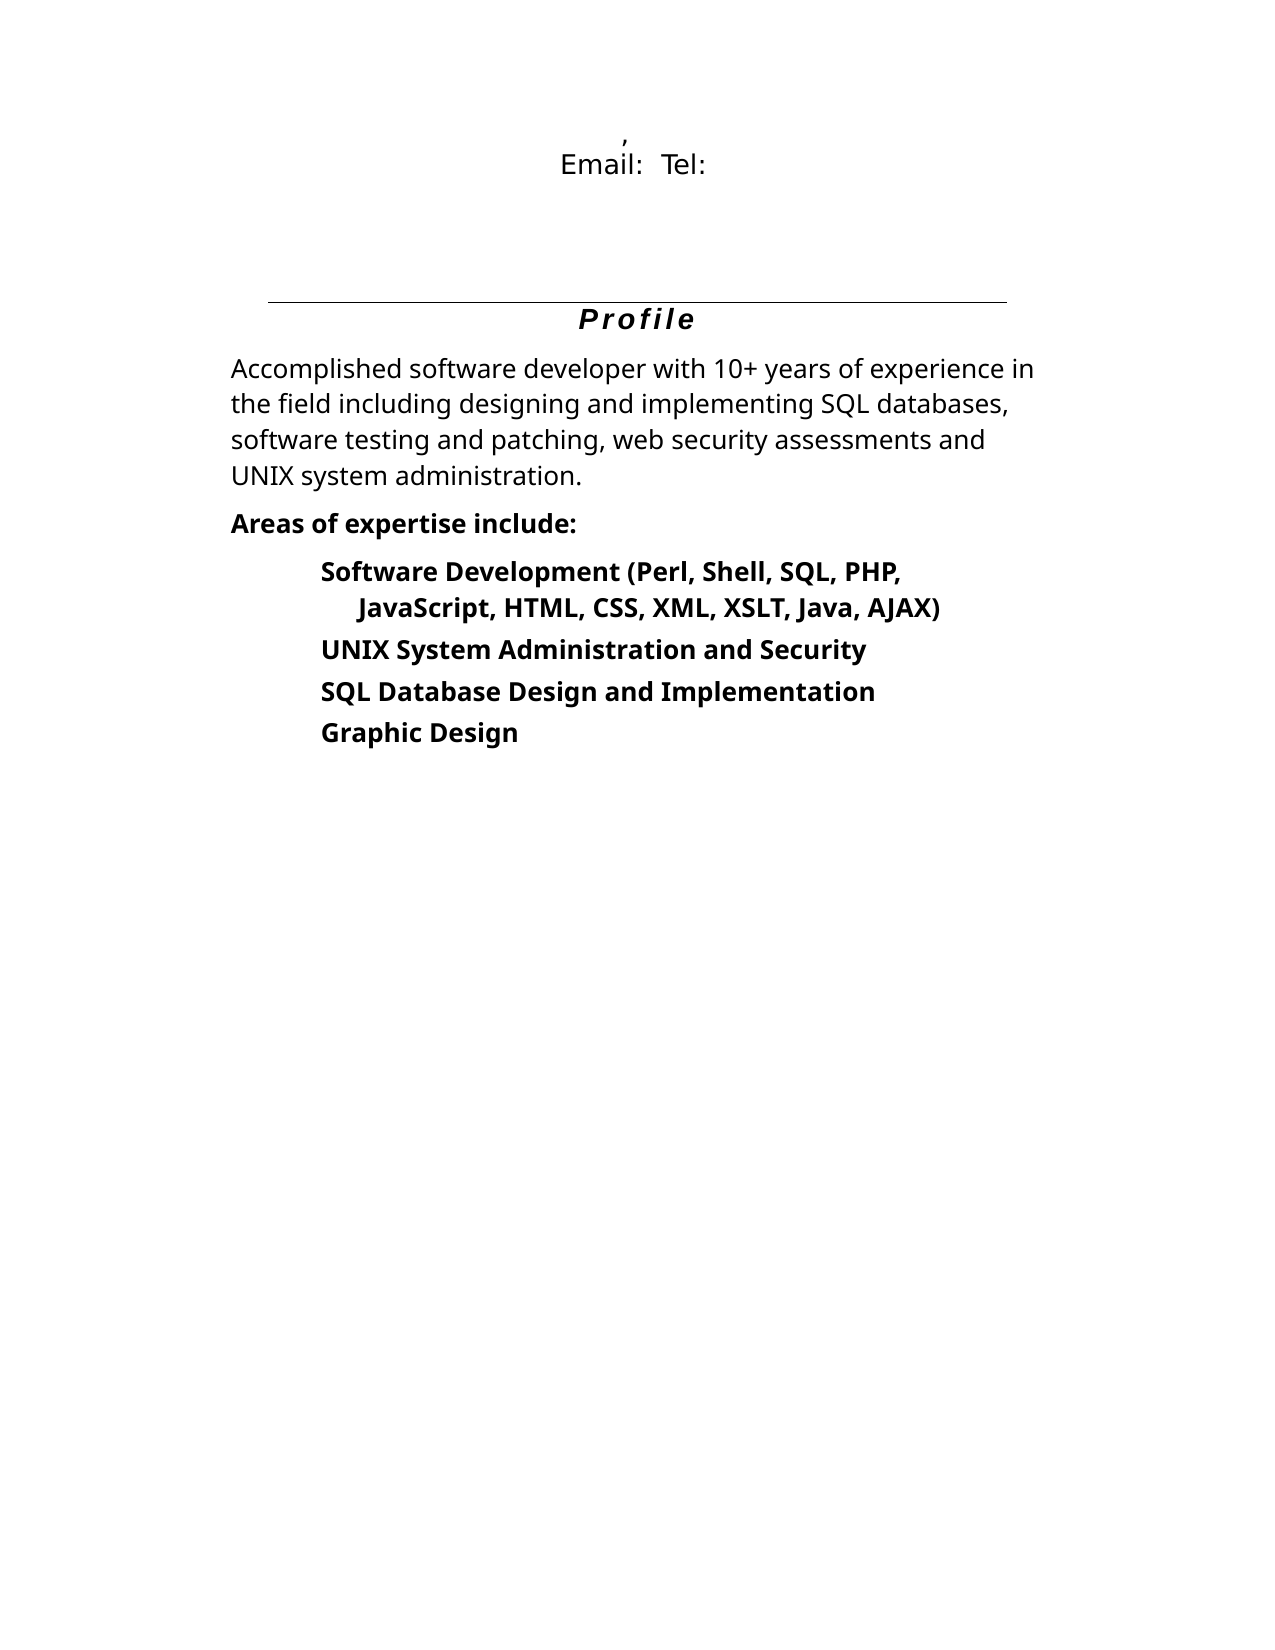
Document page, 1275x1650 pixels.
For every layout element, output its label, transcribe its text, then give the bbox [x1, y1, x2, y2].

subtitle Daniel Church [268, 212, 1007, 263]
text Software Development (Perl, Shell, SQL, PHP, JavaScript, HTML, CSS, XML, XSLT, Java, AJAX) [321, 554, 1044, 625]
text SQL Database Design and Implementation [321, 673, 1044, 709]
text Graphic Design [321, 715, 1044, 751]
text UNIX System Administration and Security [321, 631, 1044, 667]
text Areas of expertise include: [231, 506, 1044, 541]
subtitle Profile [268, 303, 1007, 335]
text Accomplished software developer with 10+ years of experience in the field including designing and implementing SQL databases, software testing and patching, web security assessments and UNIX system administration. [231, 350, 1044, 493]
text 3208 Lyndale Ave. S #8, Minneapolis MN 55408 Email: dchurch000@gmail.com Tel: +1-651-206-7515 [118, 118, 1157, 181]
